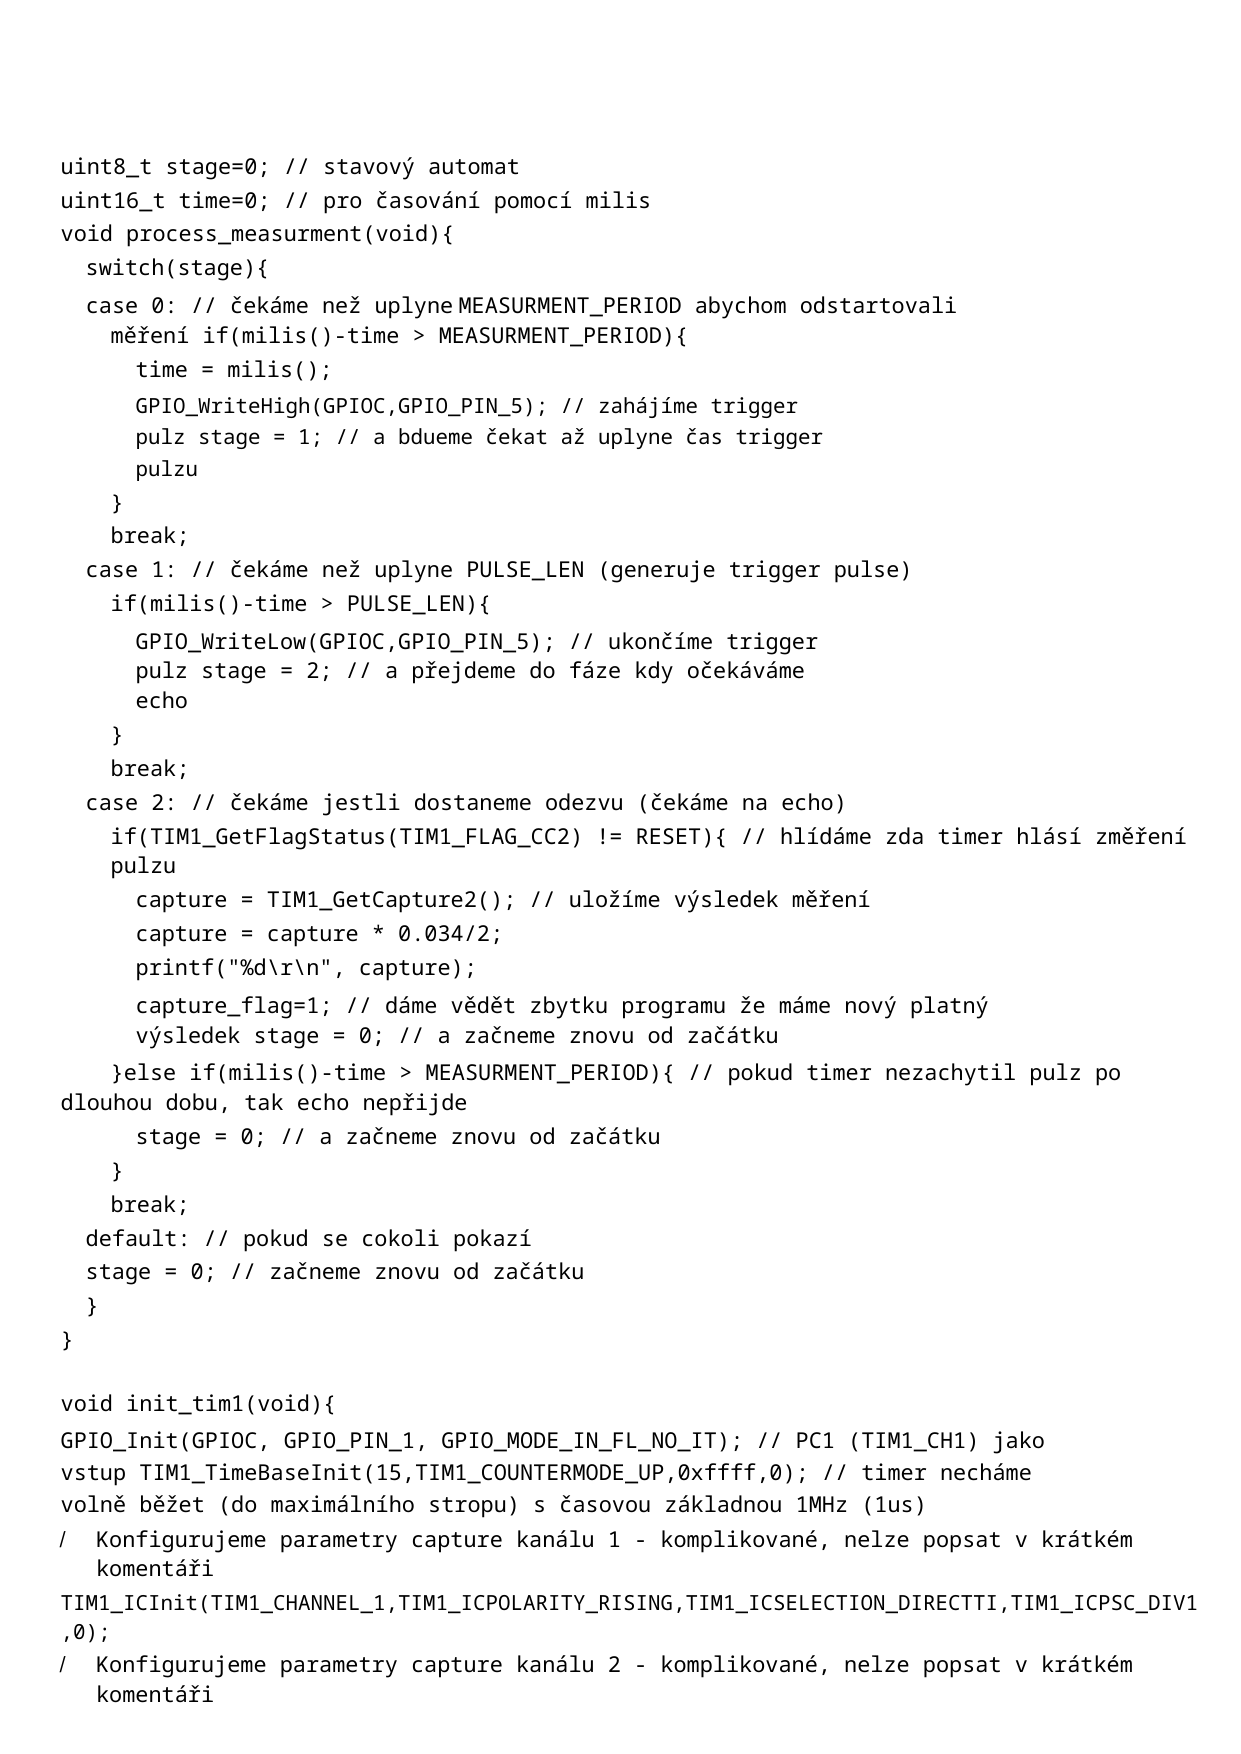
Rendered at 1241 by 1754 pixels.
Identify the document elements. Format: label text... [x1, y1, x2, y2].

text } [110, 1155, 1202, 1185]
text } [110, 719, 1202, 749]
text capture = capture * 0.034/2; [135, 918, 1202, 948]
list Konfigurujeme parametry capture kanálu 1 - komplikované, nelze popsat v krátkém komentáři [59, 1523, 1202, 1583]
text uint8_t stage=0; // stavový automat [60, 151, 1202, 180]
text GPIO_WriteHigh(GPIOC,GPIO_PIN_5); // zahájíme trigger pulz stage = 1; // a bdueme čekat až uplyne čas trigger pulzu [135, 391, 831, 482]
text void init_tim1(void){ [60, 1388, 1202, 1417]
text if(TIM1_GetFlagStatus(TIM1_FLAG_CC2) != RESET){ // hlídáme zda timer hlásí změření pulzu [110, 821, 1202, 880]
text capture = TIM1_GetCapture2(); // uložíme výsledek měření [135, 884, 1202, 914]
text time = milis(); [135, 353, 1202, 383]
text GPIO_Init(GPIOC, GPIO_PIN_1, GPIO_MODE_IN_FL_NO_IT); // PC1 (TIM1_CH1) jako vstup TIM1_TimeBaseInit(15,TIM1_COUNTERMODE_UP,0xffff,0); // timer necháme volně běžet (do maximálního stropu) s časovou základnou 1MHz (1us) [60, 1425, 1069, 1519]
text } [60, 1324, 1202, 1354]
text case 0: // čekáme než uplyne MEASURMENT_PERIOD abychom odstartovali měření if(milis()-time > MEASURMENT_PERIOD){ [86, 290, 985, 349]
text break; [110, 753, 1202, 783]
text stage = 0; // začneme znovu od začátku [85, 1256, 1202, 1286]
text uint16_t time=0; // pro časování pomocí milis [60, 184, 1202, 214]
text break; [110, 520, 1202, 550]
text printf("%d\r\n", capture); [135, 952, 1202, 982]
text capture_flag=1; // dáme vědět zbytku programu že máme nový platný výsledek stage = 0; // a začneme znovu od začátku [135, 990, 1023, 1049]
text } [85, 1290, 1202, 1320]
text case 1: // čekáme než uplyne PULSE_LEN (generuje trigger pulse) [85, 554, 1202, 584]
list Konfigurujeme parametry capture kanálu 2 - komplikované, nelze popsat v krátkém komentáři [59, 1649, 1202, 1709]
text default: // pokud se cokoli pokazí [85, 1223, 1202, 1252]
text }else if(milis()-time > MEASURMENT_PERIOD){ // pokud timer nezachytil pulz po dlouhou dobu, tak echo nepřijde [60, 1057, 1202, 1117]
text TIM1_ICInit(TIM1_CHANNEL_1,TIM1_ICPOLARITY_RISING,TIM1_ICSELECTION_DIRECTTI,TIM1_ICPSC_DIV1,0); [60, 1588, 1202, 1645]
text } [110, 487, 1202, 516]
text break; [110, 1189, 1202, 1218]
text GPIO_WriteLow(GPIOC,GPIO_PIN_5); // ukončíme trigger pulz stage = 2; // a přejdeme do fáze kdy očekáváme echo [135, 626, 819, 715]
text void process_measurment(void){ [60, 218, 1202, 248]
text switch(stage){ [85, 252, 1202, 282]
text case 2: // čekáme jestli dostaneme odezvu (čekáme na echo) [85, 787, 1202, 817]
text stage = 0; // a začneme znovu od začátku [135, 1121, 1202, 1151]
text if(milis()-time > PULSE_LEN){ [110, 588, 1202, 618]
